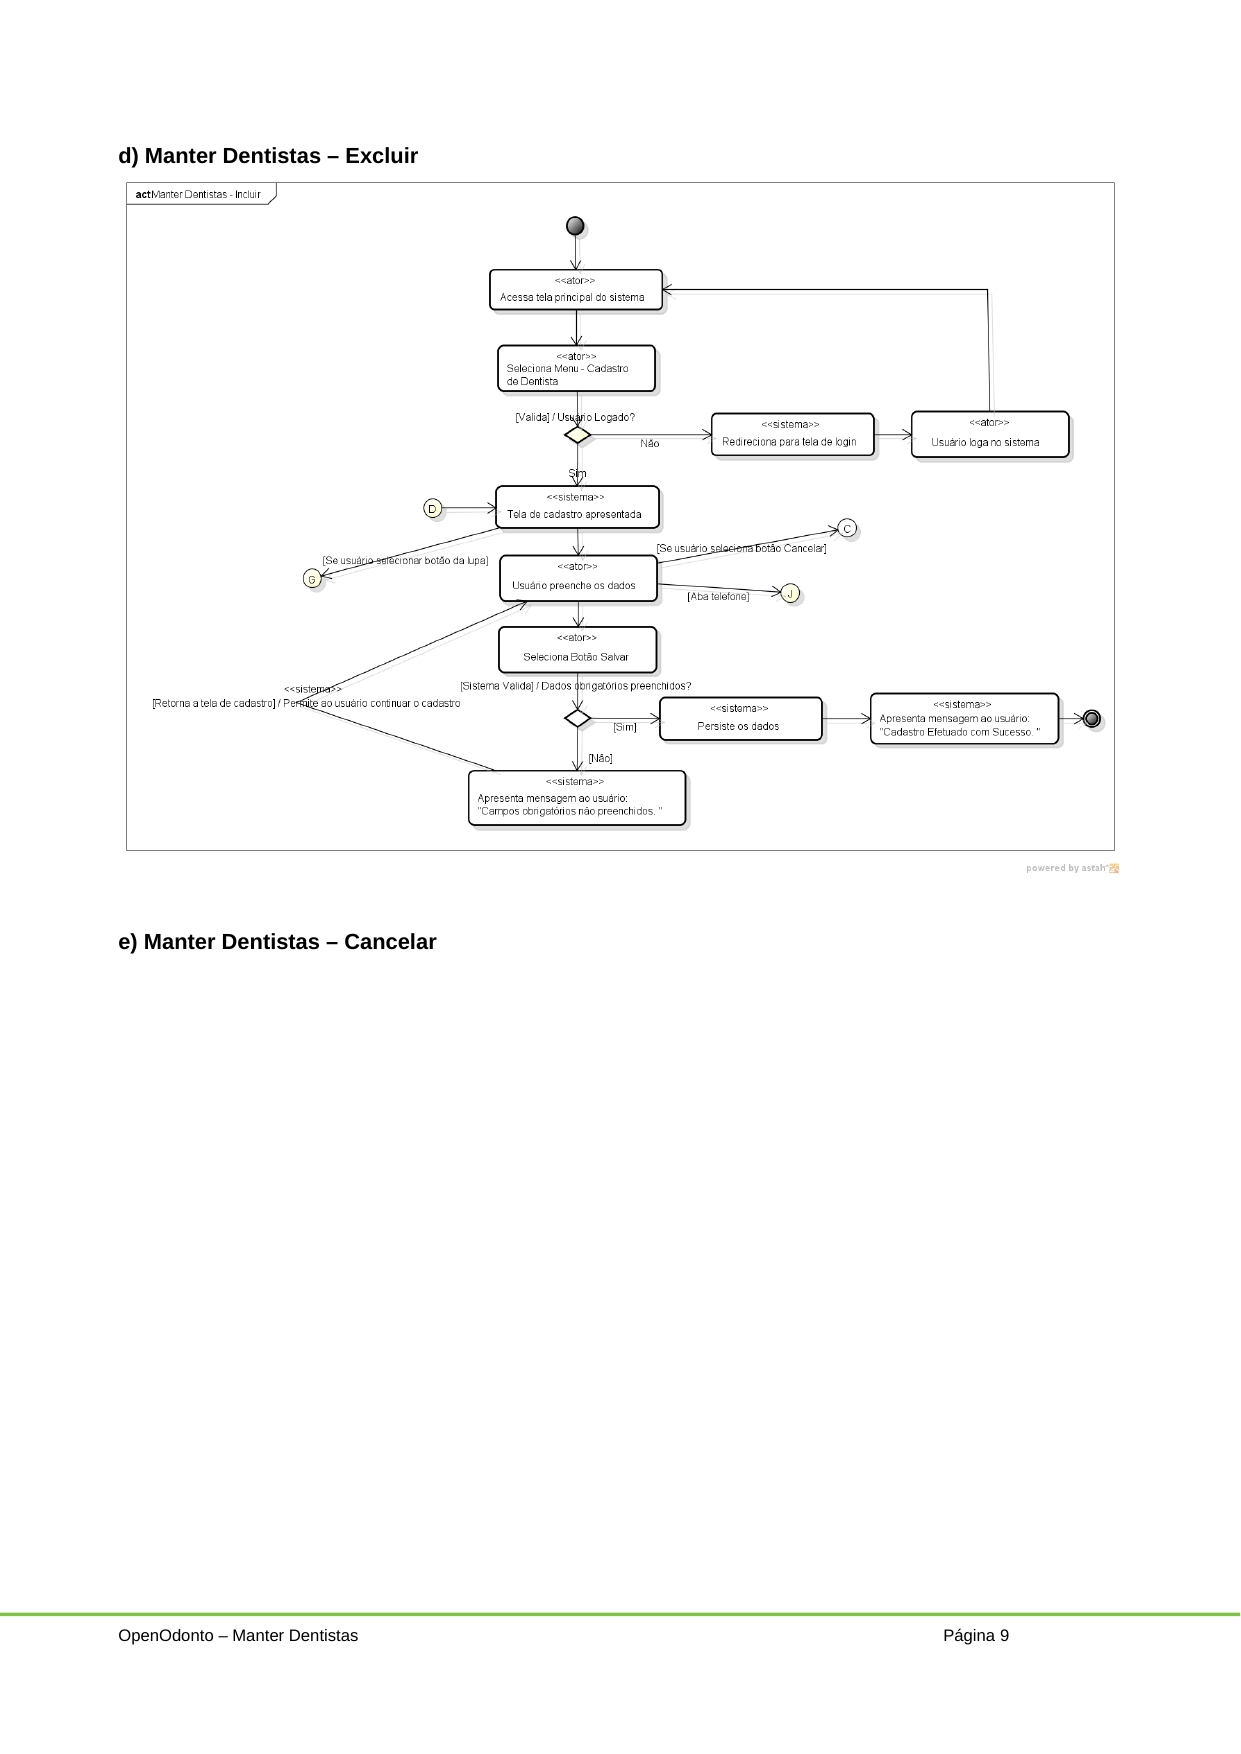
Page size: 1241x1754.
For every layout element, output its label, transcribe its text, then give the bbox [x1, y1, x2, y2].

subtitle Manter Dentistas – Cancelar [118, 929, 1122, 954]
picture [118, 174, 1122, 876]
subtitle Manter Dentistas – Excluir [118, 143, 1122, 168]
